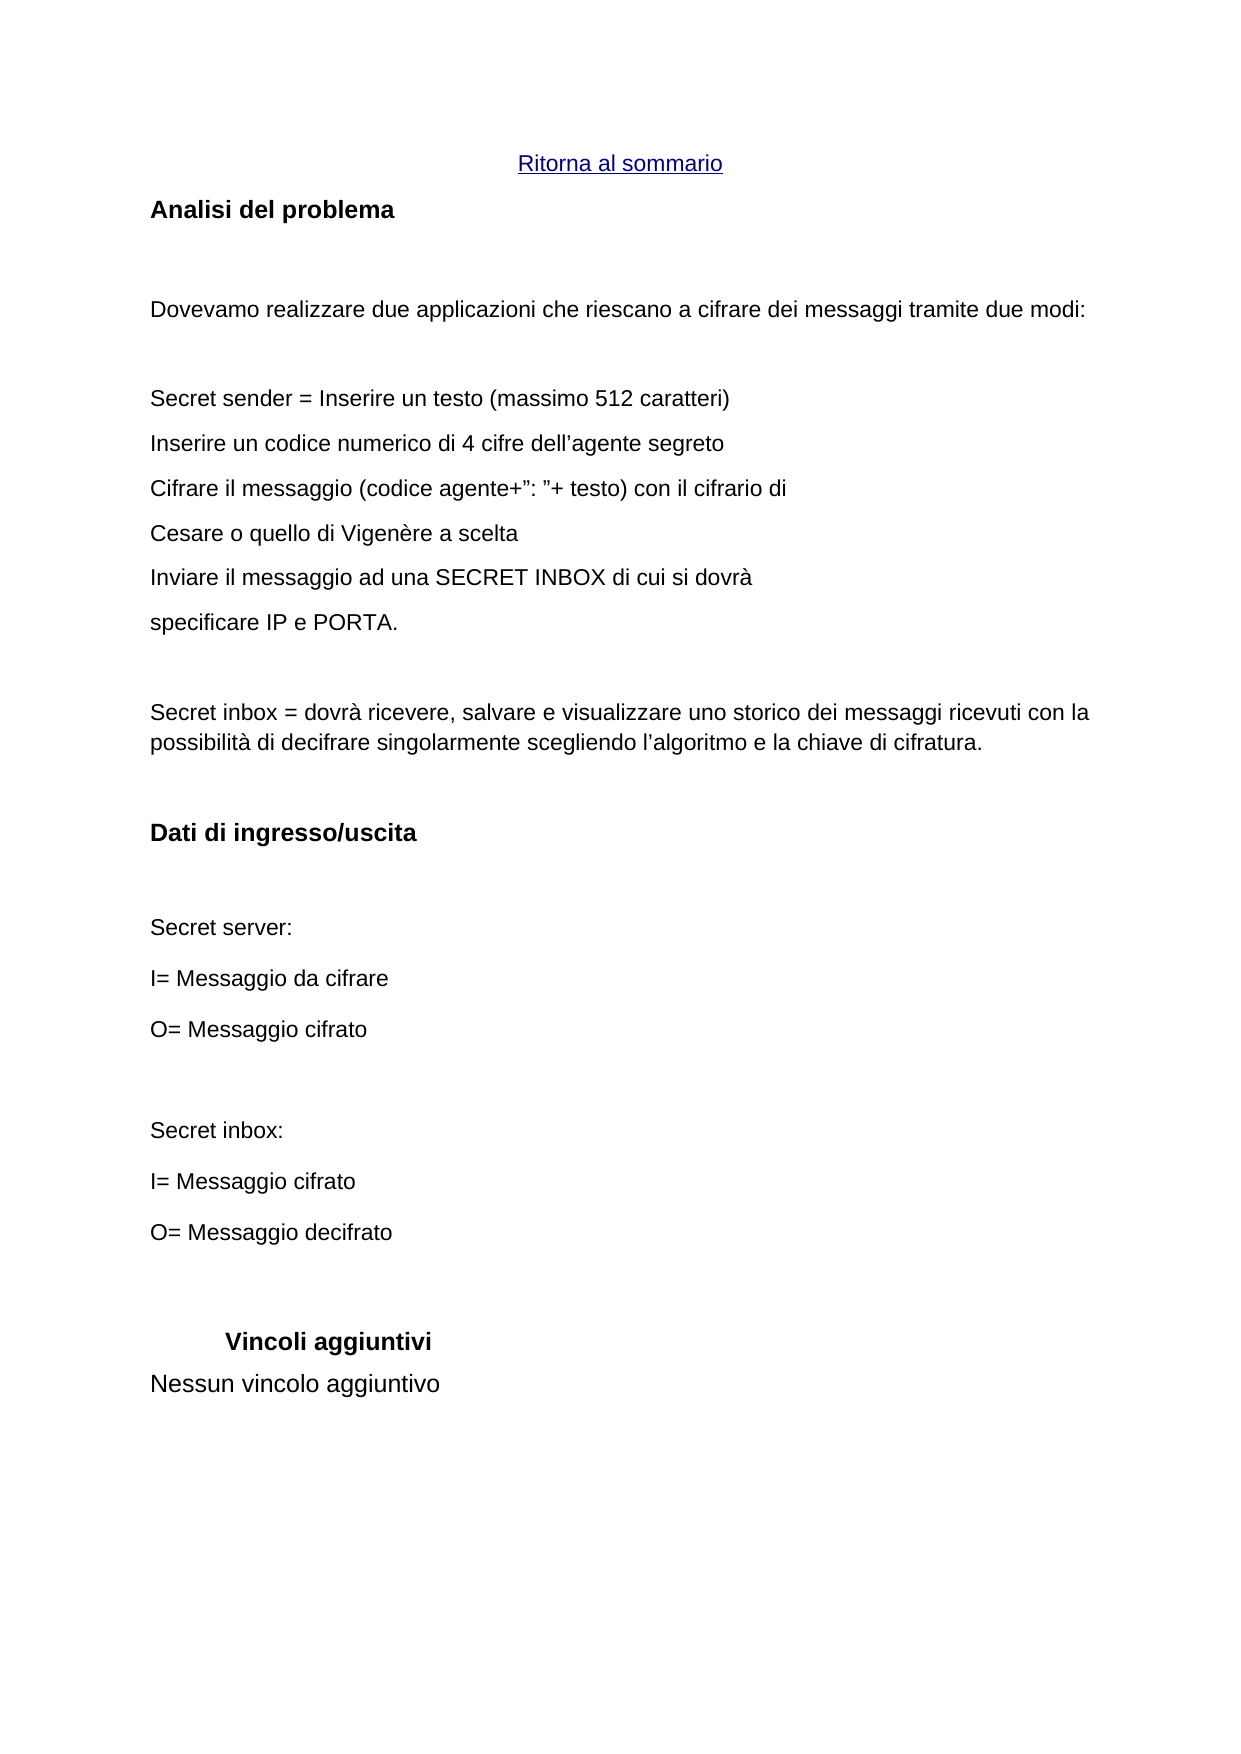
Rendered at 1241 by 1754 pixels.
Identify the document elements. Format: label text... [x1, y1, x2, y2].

text Secret server: [150, 914, 1090, 940]
text Dati di ingresso/uscita [150, 818, 1090, 847]
text Inserire un codice numerico di 4 cifre dell’agente segreto [150, 430, 1090, 456]
text Secret inbox: [150, 1117, 1090, 1144]
text Secret sender = Inserire un testo (massimo 512 caratteri) [150, 385, 1090, 411]
text O= Messaggio cifrato [150, 1016, 1090, 1042]
text Secret inbox = dovrà ricevere, salvare e visualizzare uno storico dei messaggi ricevuti con la possibilità di decifrare singolarmente scegliendo l’algoritmo e la chiave di cifratura. [150, 699, 1090, 755]
text O= Messaggio decifrato [150, 1219, 1090, 1246]
text Dovevamo realizzare due applicazioni che riescano a cifrare dei messaggi tramite due modi: [150, 296, 1090, 322]
text specificare IP e PORTA. [150, 609, 1090, 635]
text Cesare o quello di Vigenère a scelta [150, 519, 1090, 546]
text Ritorna al sommario [150, 150, 1090, 176]
text Analisi del problema [150, 195, 1090, 223]
text I= Messaggio cifrato [150, 1168, 1090, 1195]
subtitle Vincoli aggiuntivi [150, 1327, 1090, 1356]
text Inviare il messaggio ad una SECRET INBOX di cui si dovrà [150, 564, 1090, 591]
text Cifrare il messaggio (codice agente+”: ”+ testo) con il cifrario di [150, 475, 1090, 501]
text I= Messaggio da cifrare [150, 964, 1090, 991]
text Nessun vincolo aggiuntivo [150, 1369, 1090, 1397]
